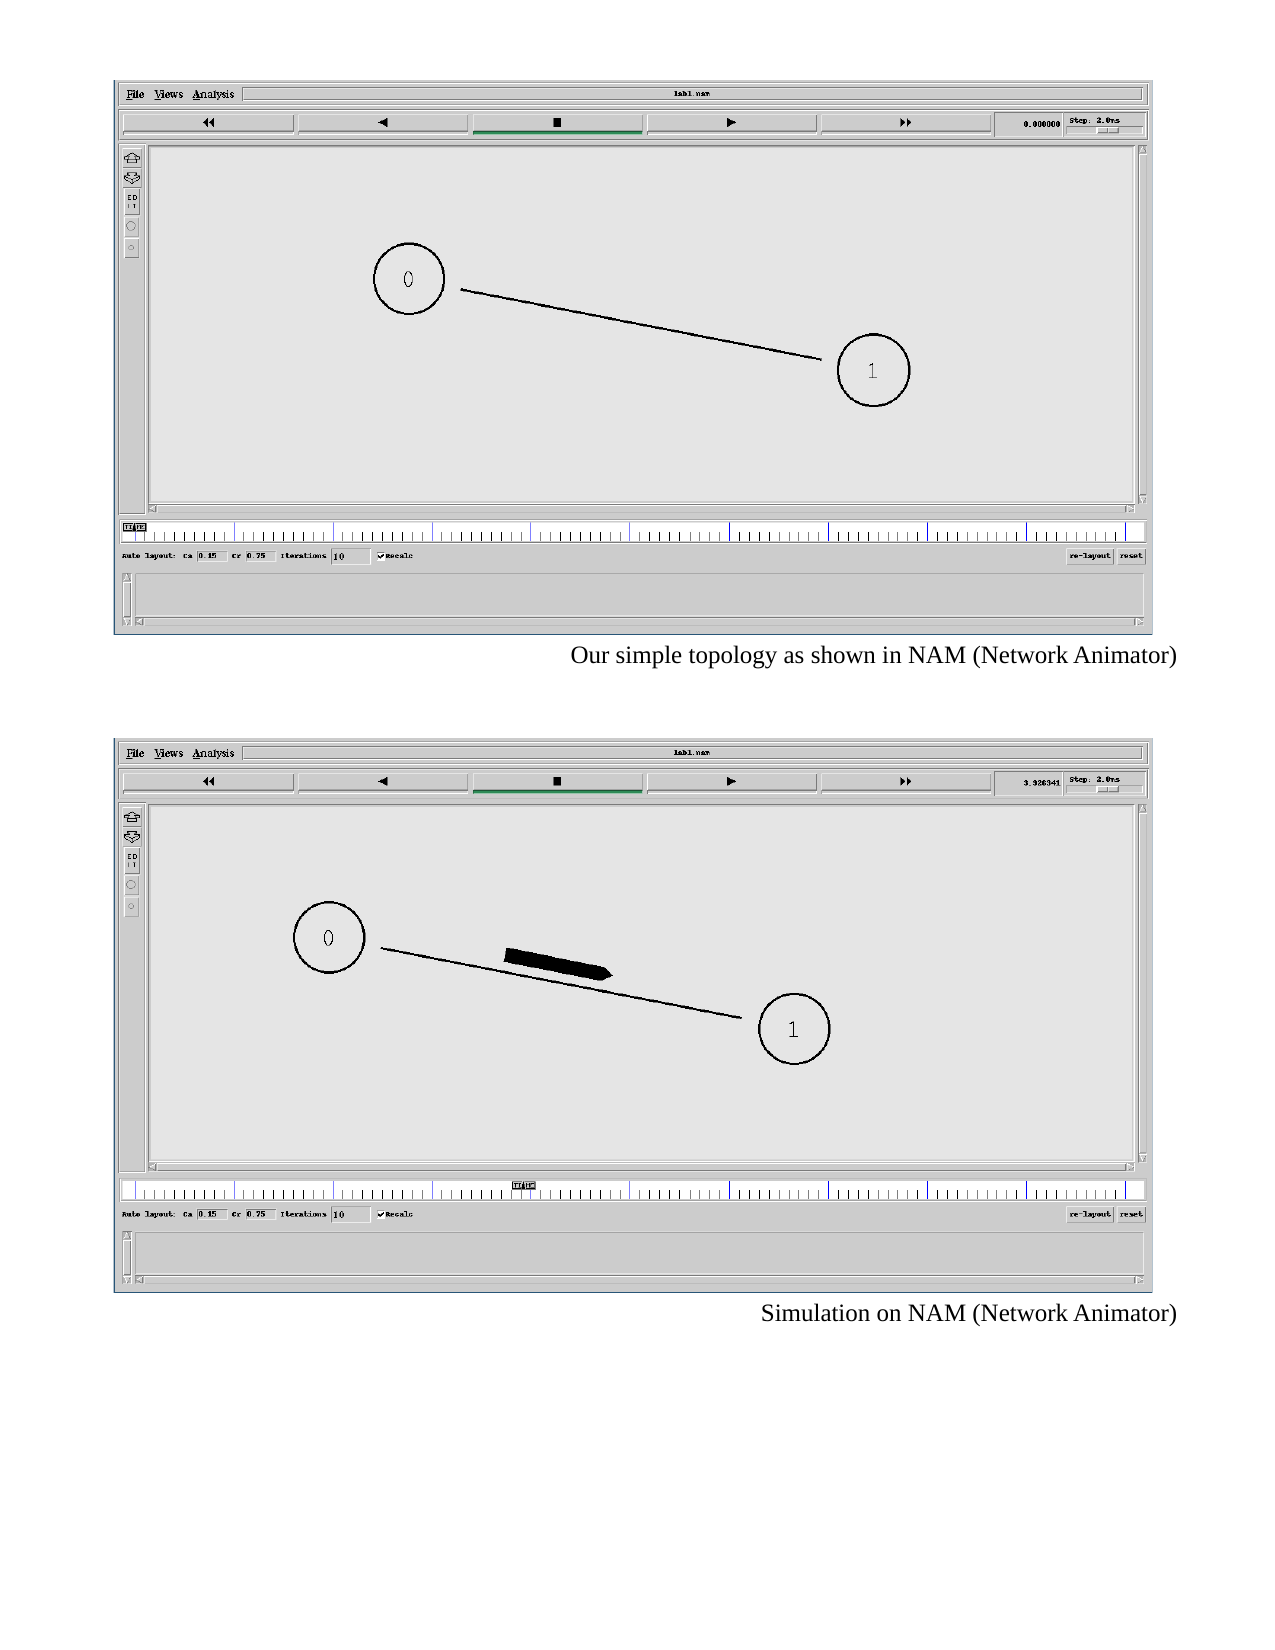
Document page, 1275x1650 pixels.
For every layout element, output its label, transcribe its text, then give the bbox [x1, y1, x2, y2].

picture [113, 80, 1153, 635]
picture [113, 738, 1153, 1293]
text Our simple topology as shown in NAM (Network Animator) [89, 80, 1177, 669]
text Simulation on NAM (Network Animator) [89, 738, 1177, 1327]
